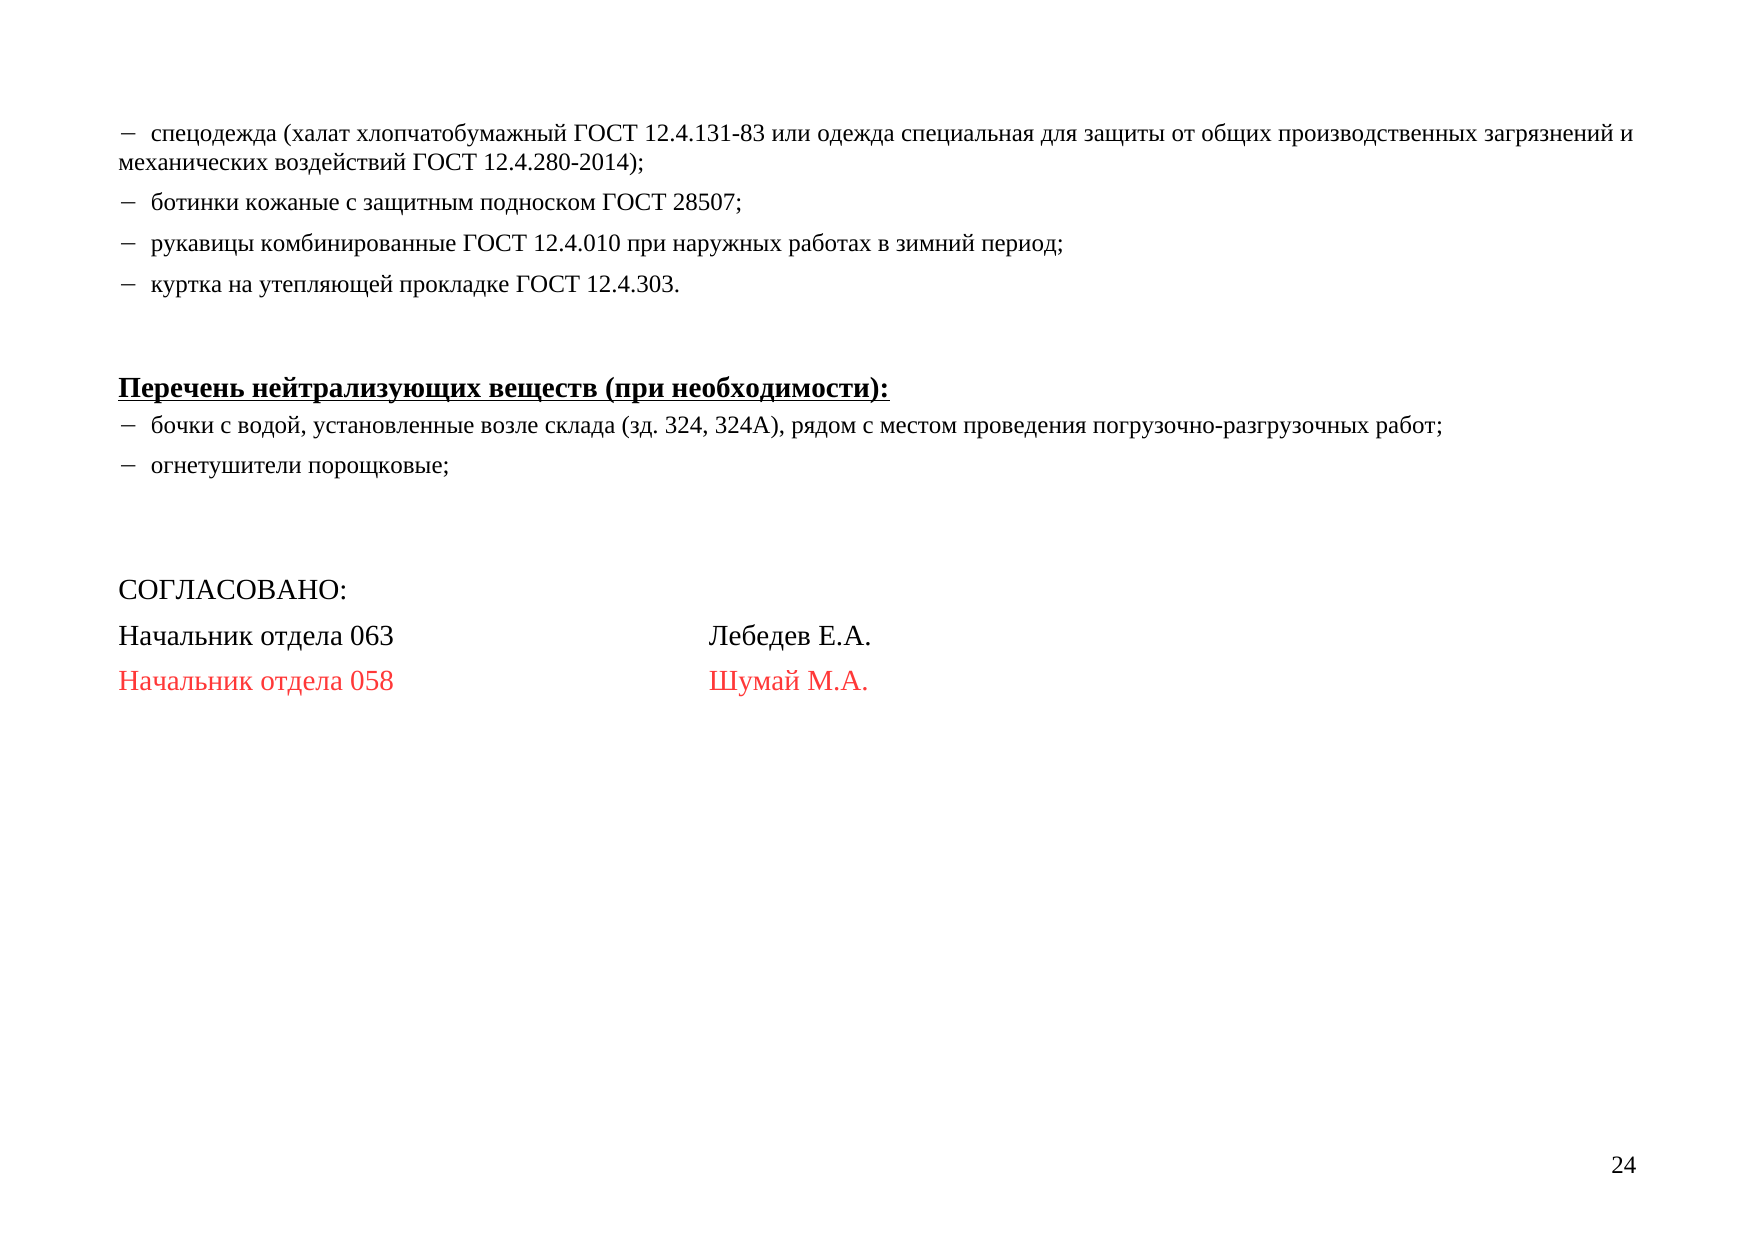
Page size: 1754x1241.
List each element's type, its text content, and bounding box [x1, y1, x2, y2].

list огнетушители порощковые; [118, 451, 1636, 479]
list куртка на утепляющей прокладке ГОСТ 12.4.303. [118, 269, 1636, 297]
list ботинки кожаные с защитным подноском ГОСТ 28507; [118, 187, 1636, 216]
text СОГЛАСОВАНО: [118, 572, 1636, 606]
text Начальник отдела 058 Шумай М.А. [118, 663, 1636, 697]
text Перечень нейтрализующих веществ (при необходимости): [118, 371, 1636, 404]
text Начальник отдела 063 Лебедев Е.А. [118, 618, 1636, 651]
list спецодежда (халат хлопчатобумажный ГОСТ 12.4.131-83 или одежда специальная для защиты от общих производственных загрязнений и механических воздействий ГОСТ 12.4.280-2014); [118, 118, 1636, 176]
list бочки с водой, установленные возле склада (зд. 324, 324А), рядом с местом проведения погрузочно-разгрузочных работ; [118, 410, 1636, 439]
list рукавицы комбинированные ГОСТ 12.4.010 при наружных работах в зимний период; [118, 228, 1636, 257]
